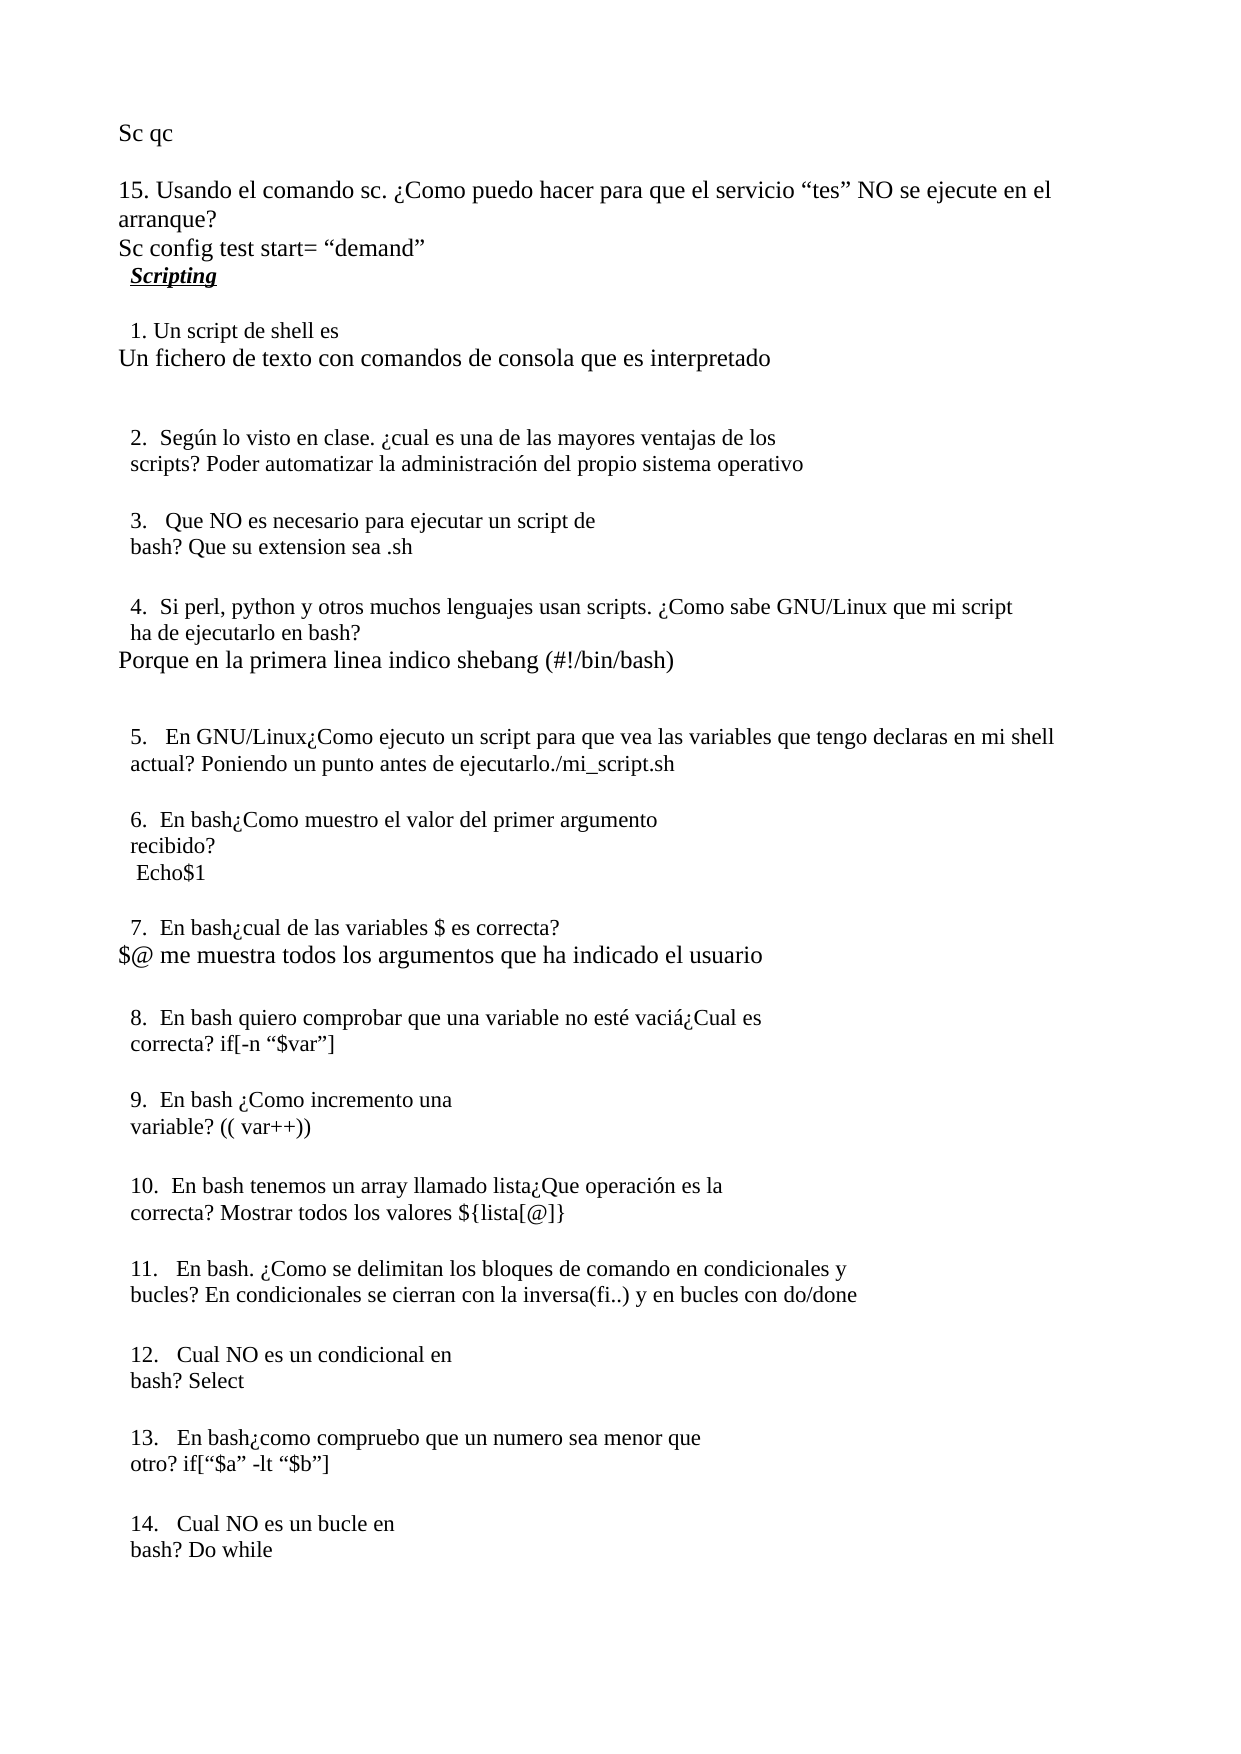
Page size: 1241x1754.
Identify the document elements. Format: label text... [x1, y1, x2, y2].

subtitle Scripting [130, 262, 1122, 288]
text Sc qc [118, 118, 1122, 147]
list Si perl, python y otros muchos lenguajes usan scripts. ¿Como sabe GNU/Linux que mi script ha de ejecutarlo en bash? [130, 593, 1033, 646]
text 15. Usando el comando sc. ¿Como puedo hacer para que el servicio “tes” NO se ejecute en el arranque? [118, 176, 1122, 233]
list En bash ¿Como incremento una variable? (( var++)) [130, 1087, 508, 1139]
text $@ me muestra todos los argumentos que ha indicado el usuario [118, 941, 1122, 969]
list En GNU/Linux¿Como ejecuto un script para que vea las variables que tengo declaras en mi shell actual? Poniendo un punto antes de ejecutarlo./mi_script.sh [130, 723, 1090, 776]
list Echo$1 [130, 859, 714, 885]
list Que NO es necesario para ejecutar un script de bash? Que su extension sea .sh [130, 507, 619, 559]
text Un fichero de texto con comandos de consola que es interpretado [118, 343, 1122, 372]
list En bash tenemos un array llamado lista¿Que operación es la correcta? Mostrar todos los valores ${lista[@]} [130, 1172, 778, 1225]
list En bash¿como compruebo que un numero sea menor que otro? if[“$a” -lt “$b”] [130, 1424, 720, 1476]
text Sc config test start= “demand” [118, 233, 1122, 262]
list En bash quiero comprobar que una variable no esté vaciá¿Cual es correcta? if[-n “$var”] [130, 1004, 817, 1056]
list Según lo visto en clase. ¿cual es una de las mayores ventajas de los scripts? Poder automatizar la administración del propio sistema operativo [130, 424, 817, 477]
list Cual NO es un bucle en bash? Do while [130, 1509, 419, 1562]
list Un script de shell es [130, 317, 1122, 343]
list En bash¿cual de las variables $ es correcta? [130, 914, 714, 941]
list En bash¿Como muestro el valor del primer argumento recibido? [130, 806, 714, 859]
text Porque en la primera linea indico shebang (#!/bin/bash) [118, 646, 1122, 674]
list Cual NO es un condicional en bash? Select [130, 1341, 476, 1394]
list En bash. ¿Como se delimitan los bloques de comando en condicionales y bucles? En condicionales se cierran con la inversa(fi..) y en bucles con do/done [130, 1255, 887, 1308]
